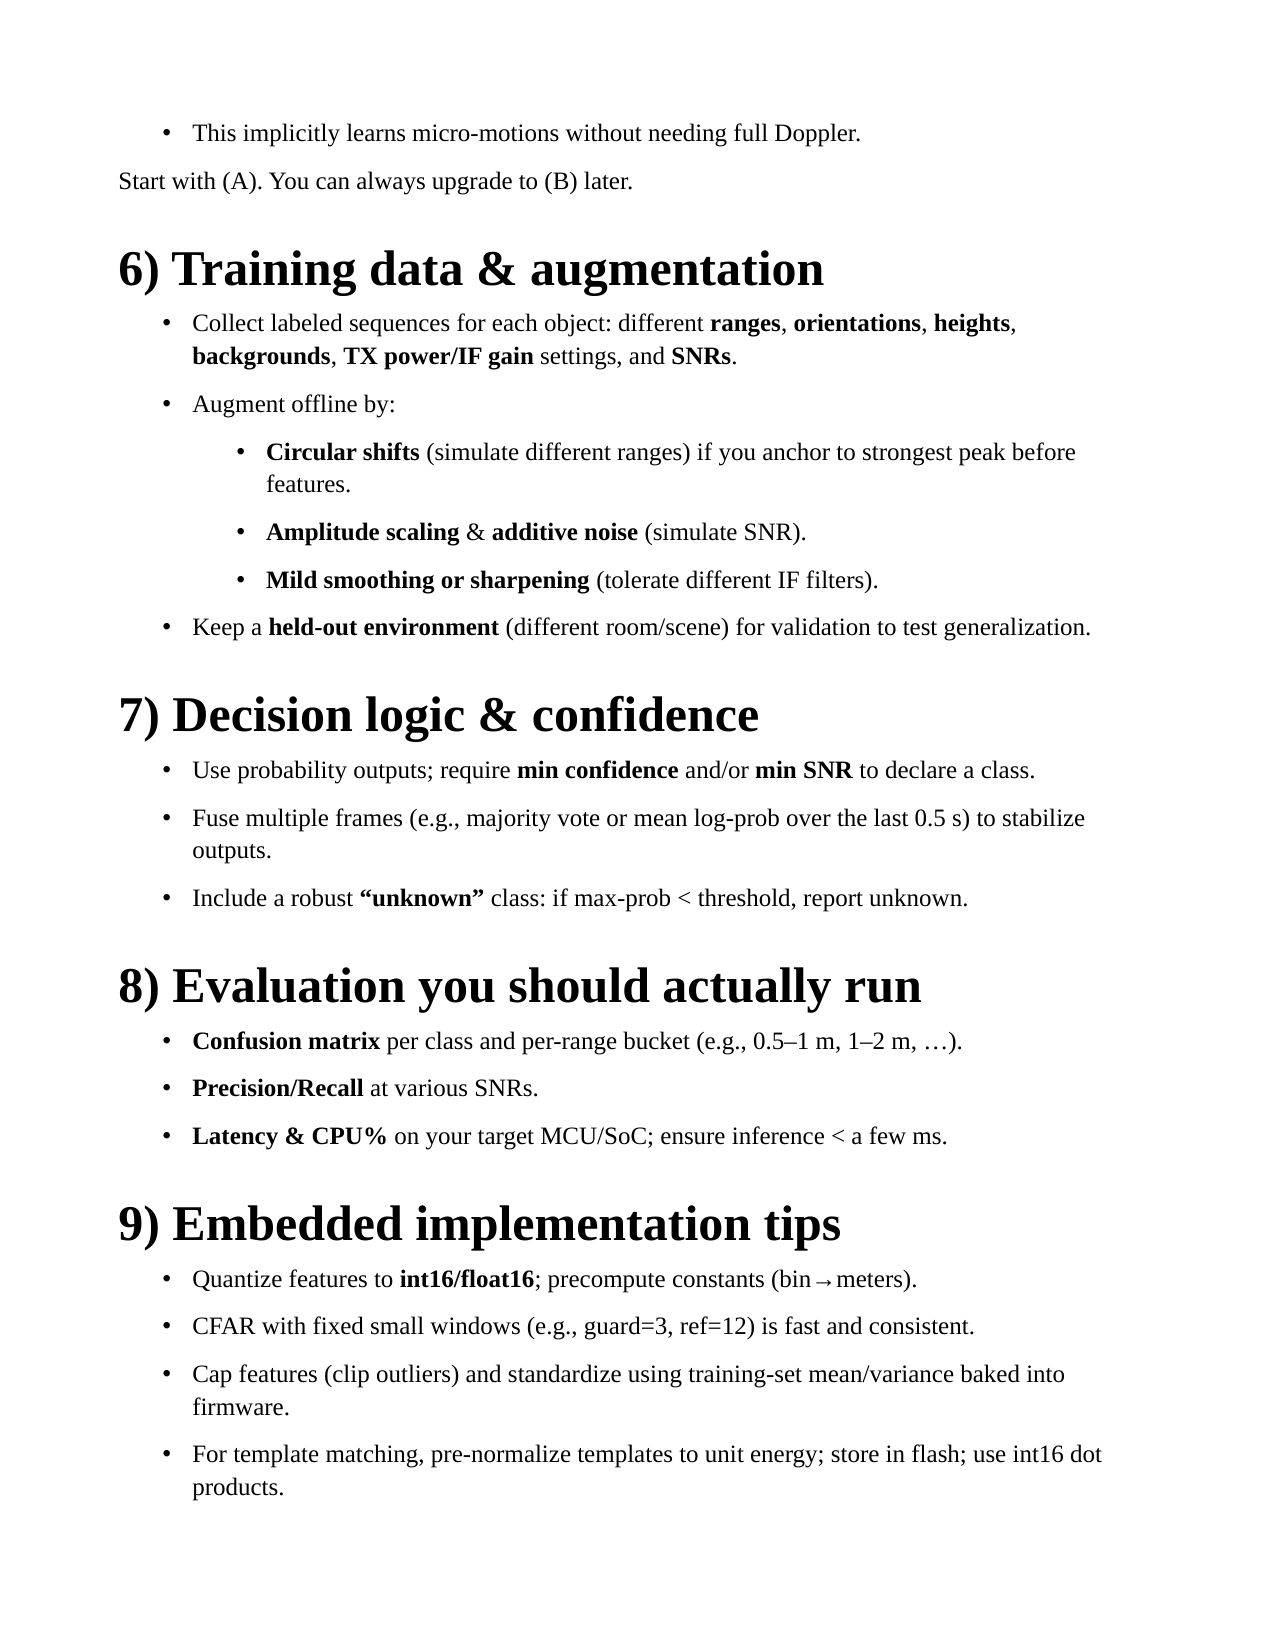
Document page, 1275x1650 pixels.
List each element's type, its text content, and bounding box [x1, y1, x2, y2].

list Collect labeled sequences for each object: different ranges, orientations, heights, backgrounds, TX power/IF gain settings, and SNRs. [162, 308, 1157, 370]
list Mild smoothing or sharpening (tolerate different IF filters). [236, 565, 1157, 593]
list CFAR with fixed small windows (e.g., guard=3, ref=12) is fast and consistent. [162, 1311, 1157, 1340]
subtitle 9) Embedded implementation tips [118, 1194, 1157, 1251]
list Use probability outputs; require min confidence and/or min SNR to declare a class. [162, 755, 1157, 784]
list Circular shifts (simulate different ranges) if you anchor to strongest peak before features. [236, 437, 1157, 498]
list This implicitly learns micro-motions without needing full Doppler. [162, 118, 1157, 147]
list Confusion matrix per class and per-range bucket (e.g., 0.5–1 m, 1–2 m, …). [162, 1026, 1157, 1054]
list Cap features (clip outliers) and standardize using training-set mean/variance baked into firmware. [162, 1359, 1157, 1421]
list Keep a held-out environment (different room/scene) for validation to test generalization. [162, 612, 1157, 641]
list Latency & CPU% on your target MCU/SoC; ensure inference < a few ms. [162, 1121, 1157, 1150]
list For template matching, pre-normalize templates to unit energy; store in flash; use int16 dot products. [162, 1439, 1157, 1501]
list Include a robust “unknown” class: if max-prob < threshold, report unknown. [162, 883, 1157, 912]
list Amplitude scaling & additive noise (simulate SNR). [236, 517, 1157, 546]
list Quantize features to int16/float16; precompute constants (bin→meters). [162, 1264, 1157, 1292]
list Augment offline by: [162, 389, 1157, 418]
text Start with (A). You can always upgrade to (B) later. [118, 166, 1157, 194]
subtitle 8) Evaluation you should actually run [118, 956, 1157, 1013]
subtitle 6) Training data & augmentation [118, 238, 1157, 296]
list Precision/Recall at various SNRs. [162, 1073, 1157, 1102]
subtitle 7) Decision logic & confidence [118, 685, 1157, 742]
list Fuse multiple frames (e.g., majority vote or mean log-prob over the last 0.5 s) to stabilize outputs. [162, 803, 1157, 864]
